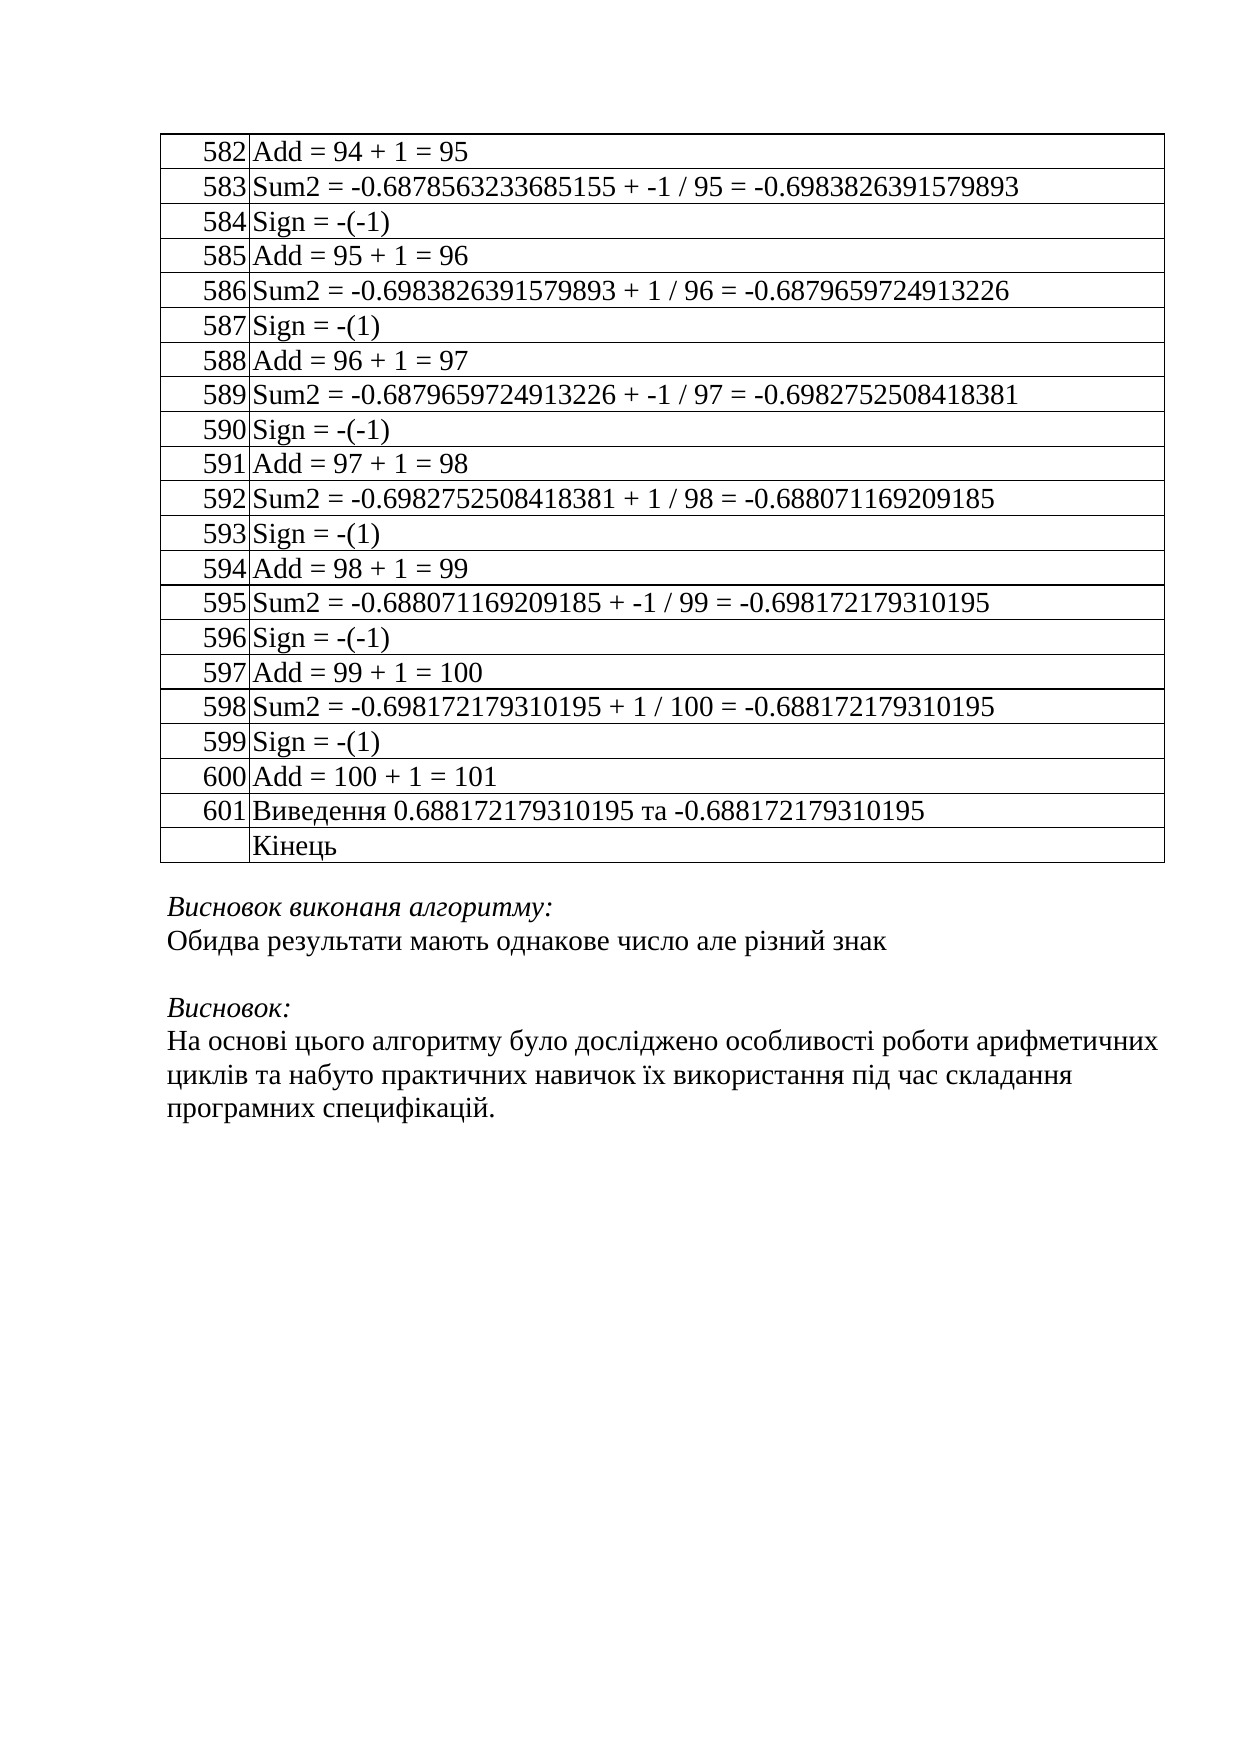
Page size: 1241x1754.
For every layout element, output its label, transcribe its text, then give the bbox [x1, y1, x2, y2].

table_cell Add = 95 + 1 = 96 [250, 239, 1164, 272]
table_cell 598 [161, 690, 249, 723]
text Висновок: [167, 990, 1163, 1023]
table_cell 601 [161, 794, 249, 827]
table_cell Sign = -(-1) [250, 204, 1164, 237]
table_cell Sum2 = -0.698172179310195 + 1 / 100 = -0.688172179310195 [250, 690, 1164, 723]
table_cell Add = 97 + 1 = 98 [250, 447, 1164, 480]
table_cell Sign = -(1) [250, 516, 1164, 549]
table_cell 588 [161, 343, 249, 376]
text Висновок виконаня алгоритму: [167, 889, 1163, 923]
table_cell Виведення 0.688172179310195 та -0.688172179310195 [250, 794, 1164, 827]
table_cell Add = 94 + 1 = 95 [250, 135, 1164, 168]
table_cell Add = 96 + 1 = 97 [250, 343, 1164, 376]
table_cell 592 [161, 481, 249, 515]
table_cell 594 [161, 551, 249, 584]
table_cell [161, 828, 249, 862]
table_cell 593 [161, 516, 249, 549]
table_cell 590 [161, 412, 249, 446]
table_cell Sign = -(1) [250, 724, 1164, 758]
text На основі цього алгоритму було досліджено особливості роботи арифметичних циклів та набуто практичних навичок їх використання під час складання програмних специфікацій. [167, 1023, 1163, 1124]
table_cell Sign = -(1) [250, 308, 1164, 341]
table_cell 582 [161, 135, 249, 168]
table_cell Add = 99 + 1 = 100 [250, 655, 1164, 688]
table_cell 583 [161, 169, 249, 203]
table_cell 600 [161, 759, 249, 792]
table_cell Sign = -(-1) [250, 620, 1164, 654]
table_cell Кінець [250, 828, 1164, 862]
table_cell Sum2 = -0.6982752508418381 + 1 / 98 = -0.688071169209185 [250, 481, 1164, 515]
table_cell 591 [161, 447, 249, 480]
table_cell Sign = -(-1) [250, 412, 1164, 446]
table_cell 595 [161, 586, 249, 619]
table_cell 587 [161, 308, 249, 341]
table_cell Sum2 = -0.6878563233685155 + -1 / 95 = -0.6983826391579893 [250, 169, 1164, 203]
table_cell 586 [161, 273, 249, 307]
text Обидва результати мають однакове число але різний знак [167, 923, 1163, 956]
table_cell Sum2 = -0.6983826391579893 + 1 / 96 = -0.6879659724913226 [250, 273, 1164, 307]
table_cell Sum2 = -0.688071169209185 + -1 / 99 = -0.698172179310195 [250, 586, 1164, 619]
table_cell 597 [161, 655, 249, 688]
table_cell 584 [161, 204, 249, 237]
table_cell Add = 100 + 1 = 101 [250, 759, 1164, 792]
table_cell 596 [161, 620, 249, 654]
table_cell 585 [161, 239, 249, 272]
table_cell Add = 98 + 1 = 99 [250, 551, 1164, 584]
table_cell 589 [161, 377, 249, 411]
table_cell Sum2 = -0.6879659724913226 + -1 / 97 = -0.6982752508418381 [250, 377, 1164, 411]
table_cell 599 [161, 724, 249, 758]
